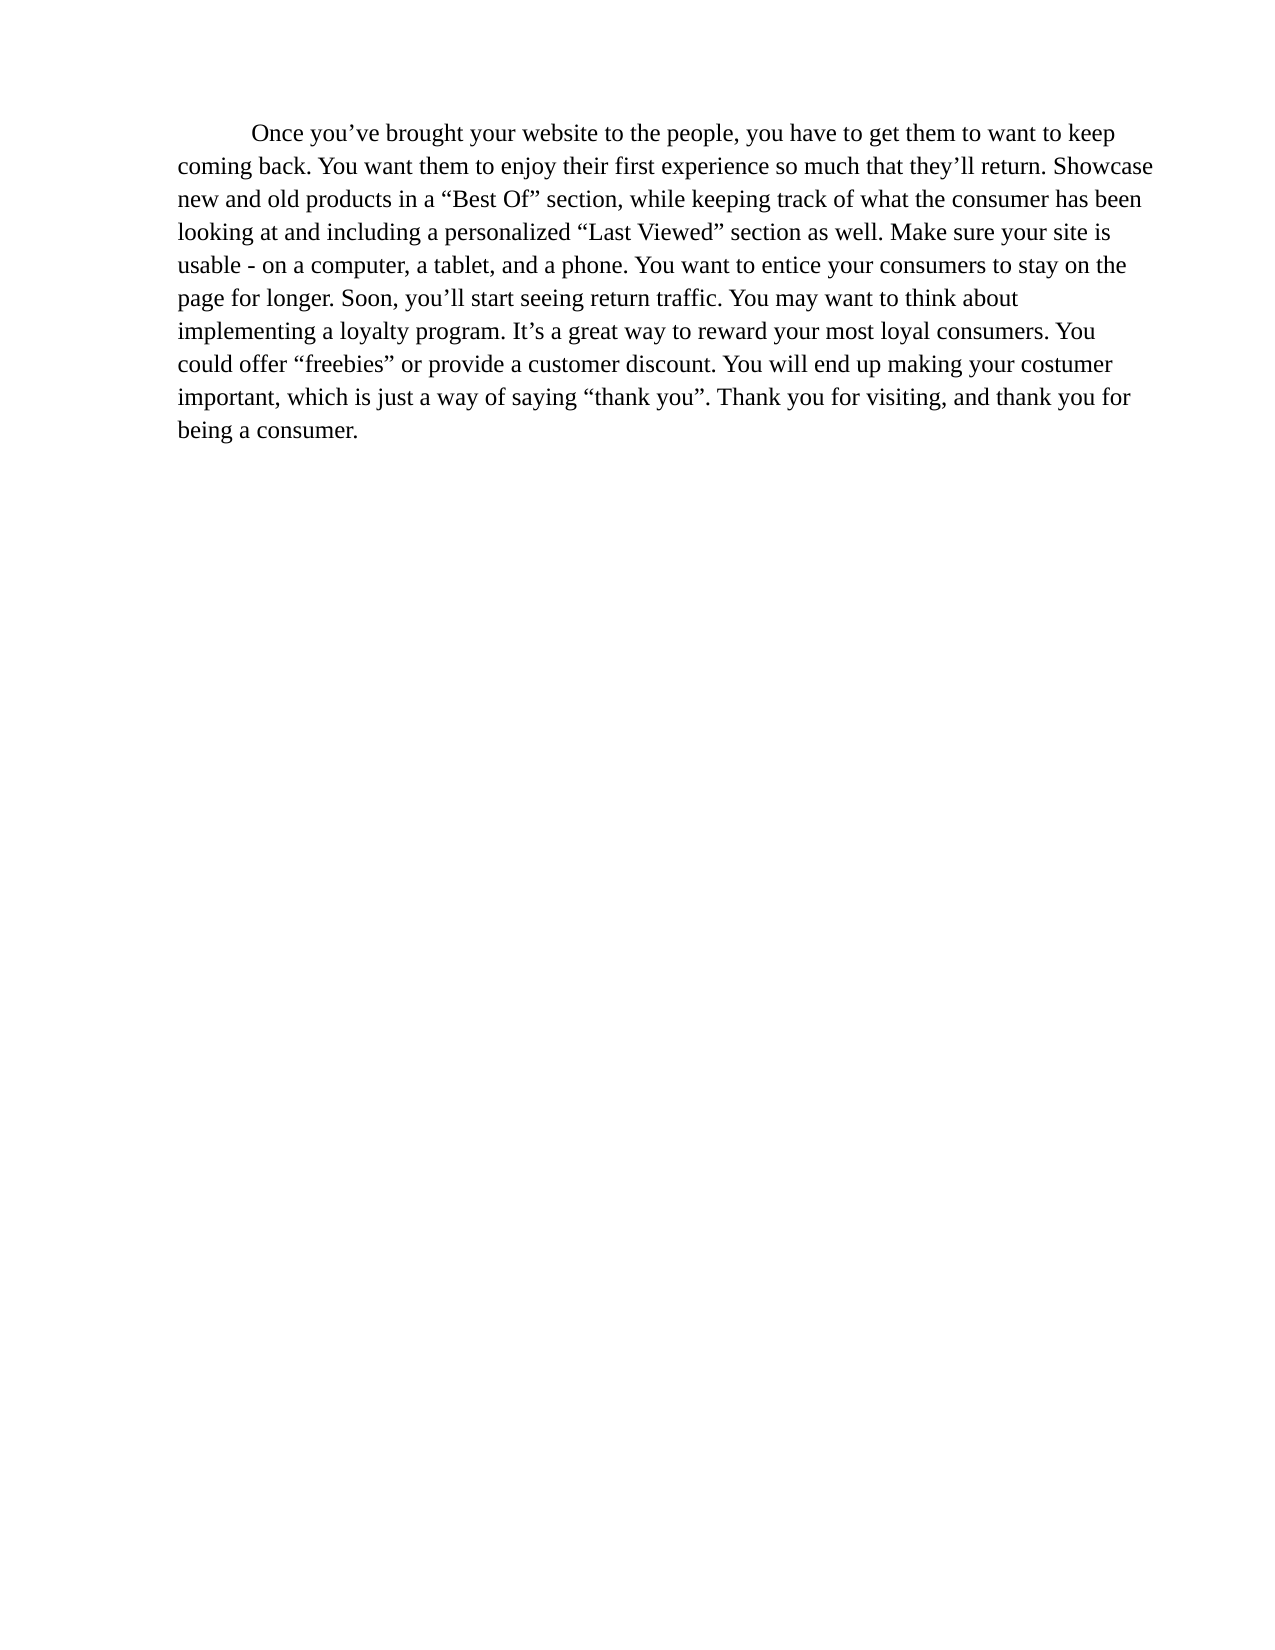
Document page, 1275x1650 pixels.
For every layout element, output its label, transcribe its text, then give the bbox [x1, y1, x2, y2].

text Once you’ve brought your website to the people, you have to get them to want to keep coming back. You want them to enjoy their first experience so much that they’ll return. Showcase new and old products in a “Best Of” section, while keeping track of what the consumer has been looking at and including a personalized “Last Viewed” section as well. Make sure your site is usable - on a computer, a tablet, and a phone. You want to entice your consumers to stay on the page for longer. Soon, you’ll start seeing return traffic. You may want to think about implementing a loyalty program. It’s a great way to reward your most loyal consumers. You could offer “freebies” or provide a customer discount. You will end up making your costumer important, which is just a way of saying “thank you”. Thank you for visiting, and thank you for being a consumer. [118, 118, 1157, 444]
